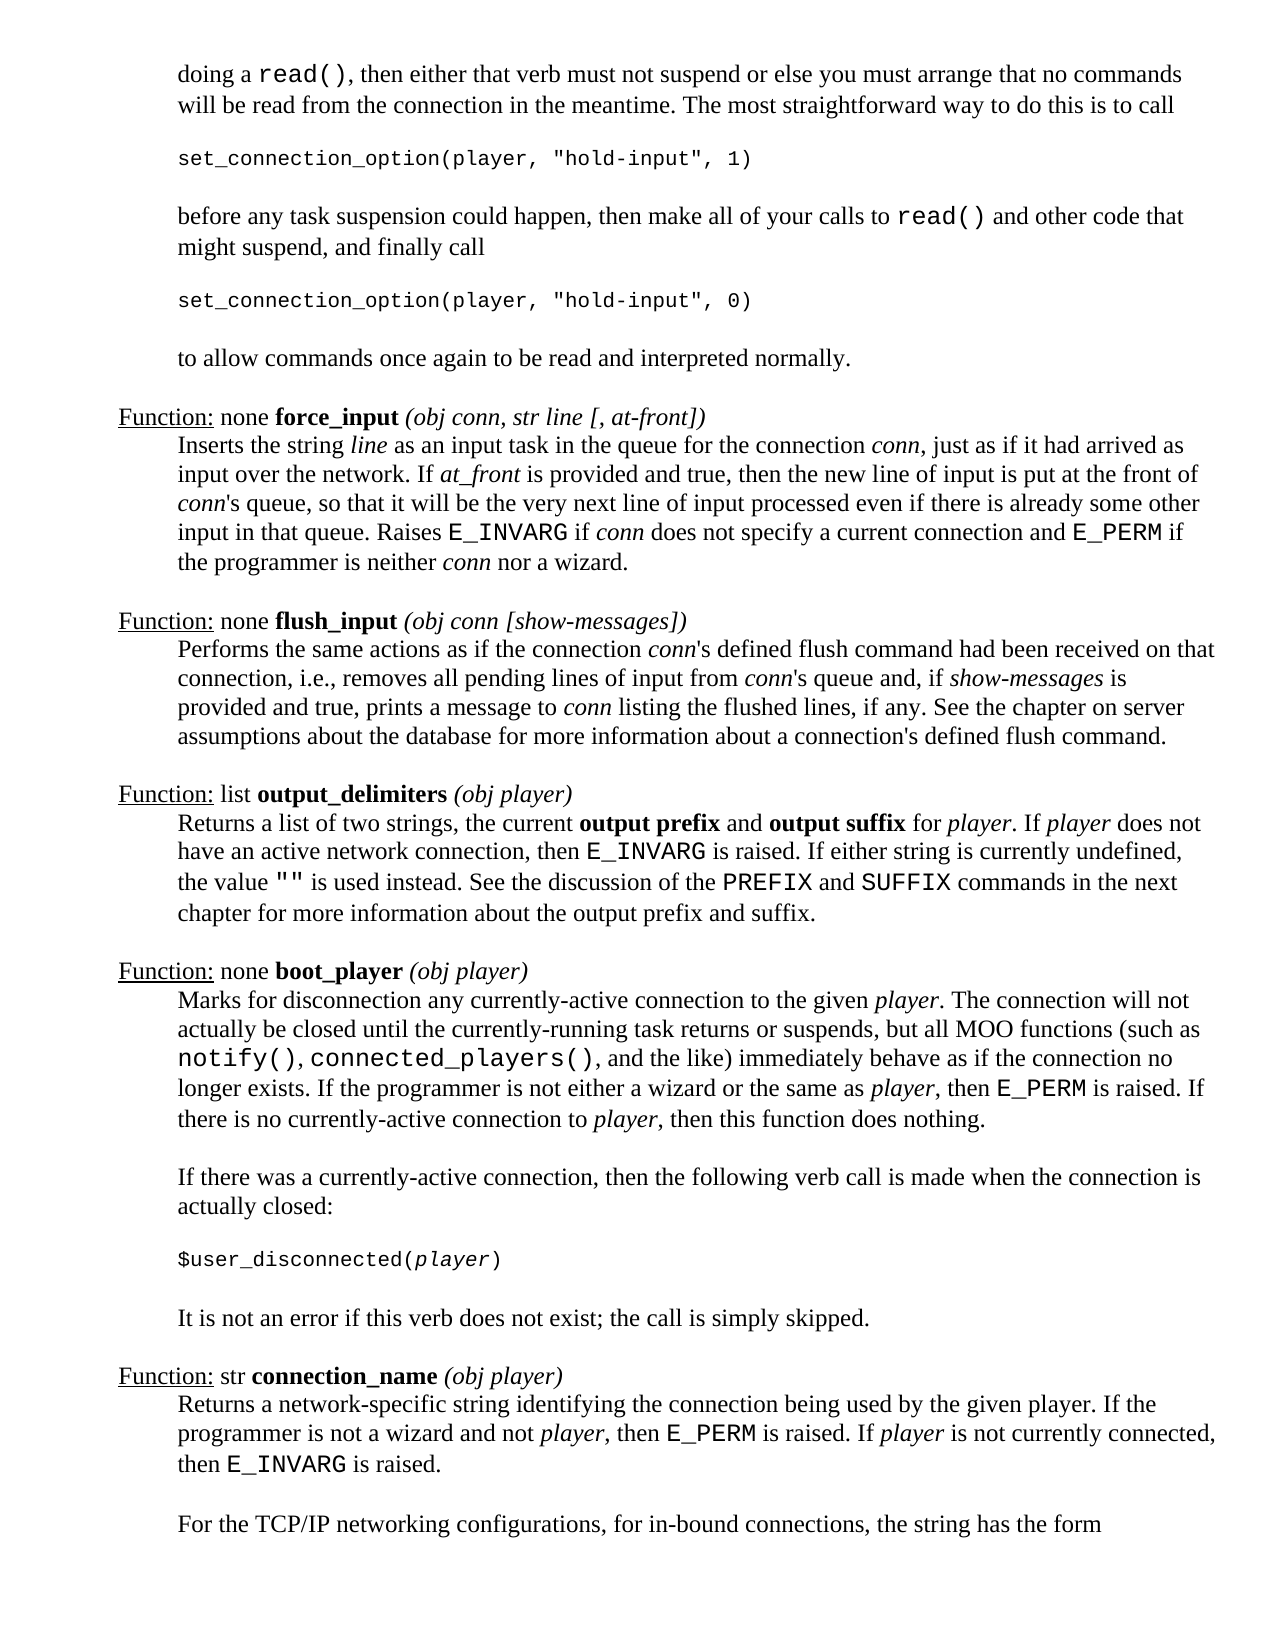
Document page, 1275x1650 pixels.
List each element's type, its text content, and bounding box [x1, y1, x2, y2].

list It is not an error if this verb does not exist; the call is simply skipped. [177, 1303, 1216, 1331]
subtitle Function: none boot_player (obj player) [118, 956, 1216, 985]
text set_connection_option(player, "hold-input", 0) [177, 290, 1216, 314]
list before any task suspension could happen, then make all of your calls to read() and other code that might suspend, and finally call [177, 201, 1216, 261]
text set_connection_option(player, "hold-input", 1) [177, 148, 1216, 172]
list If there was a currently-active connection, then the following verb call is made when the connection is actually closed: [177, 1162, 1216, 1220]
text $user_disconnected(player) [177, 1249, 1216, 1273]
subtitle Function: str connection_name (obj player) [118, 1361, 1216, 1389]
list Returns a network-specific string identifying the connection being used by the given player. If the programmer is not a wizard and not player, then E_PERM is raised. If player is not currently connected, then E_INVARG is raised. [177, 1389, 1216, 1480]
list doing a read(), then either that verb must not suspend or else you must arrange that no commands will be read from the connection in the meantime. The most straightforward way to do this is to call [177, 59, 1216, 119]
subtitle Function: none flush_input (obj conn [show-messages]) [118, 606, 1216, 634]
list to allow commands once again to be read and interpreted normally. [177, 343, 1216, 372]
subtitle Function: none force_input (obj conn, str line [, at-front]) [118, 402, 1216, 430]
list Inserts the string line as an input task in the queue for the connection conn, just as if it had arrived as input over the network. If at_front is provided and true, then the new line of input is put at the front of conn's queue, so that it will be the very next line of input processed even if there is already some other input in that queue. Raises E_INVARG if conn does not specify a current connection and E_PERM if the programmer is neither conn nor a wizard. [177, 430, 1216, 576]
list Marks for disconnection any currently-active connection to the given player. The connection will not actually be closed until the currently-running task returns or suspends, but all MOO functions (such as notify(), connected_players(), and the like) immediately behave as if the connection no longer exists. If the programmer is not either a wizard or the same as player, then E_PERM is raised. If there is no currently-active connection to player, then this function does nothing. [177, 985, 1216, 1133]
list Performs the same actions as if the connection conn's defined flush command had been received on that connection, i.e., removes all pending lines of input from conn's queue and, if show-messages is provided and true, prints a message to conn listing the flushed lines, if any. See the chapter on server assumptions about the database for more information about a connection's defined flush command. [177, 634, 1216, 749]
list Returns a list of two strings, the current output prefix and output suffix for player. If player does not have an active network connection, then E_INVARG is raised. If either string is currently undefined, the value "" is used instead. See the discussion of the PREFIX and SUFFIX commands in the next chapter for more information about the output prefix and suffix. [177, 808, 1216, 927]
subtitle Function: list output_delimiters (obj player) [118, 779, 1216, 808]
list For the TCP/IP networking configurations, for in-bound connections, the string has the form [177, 1509, 1216, 1538]
